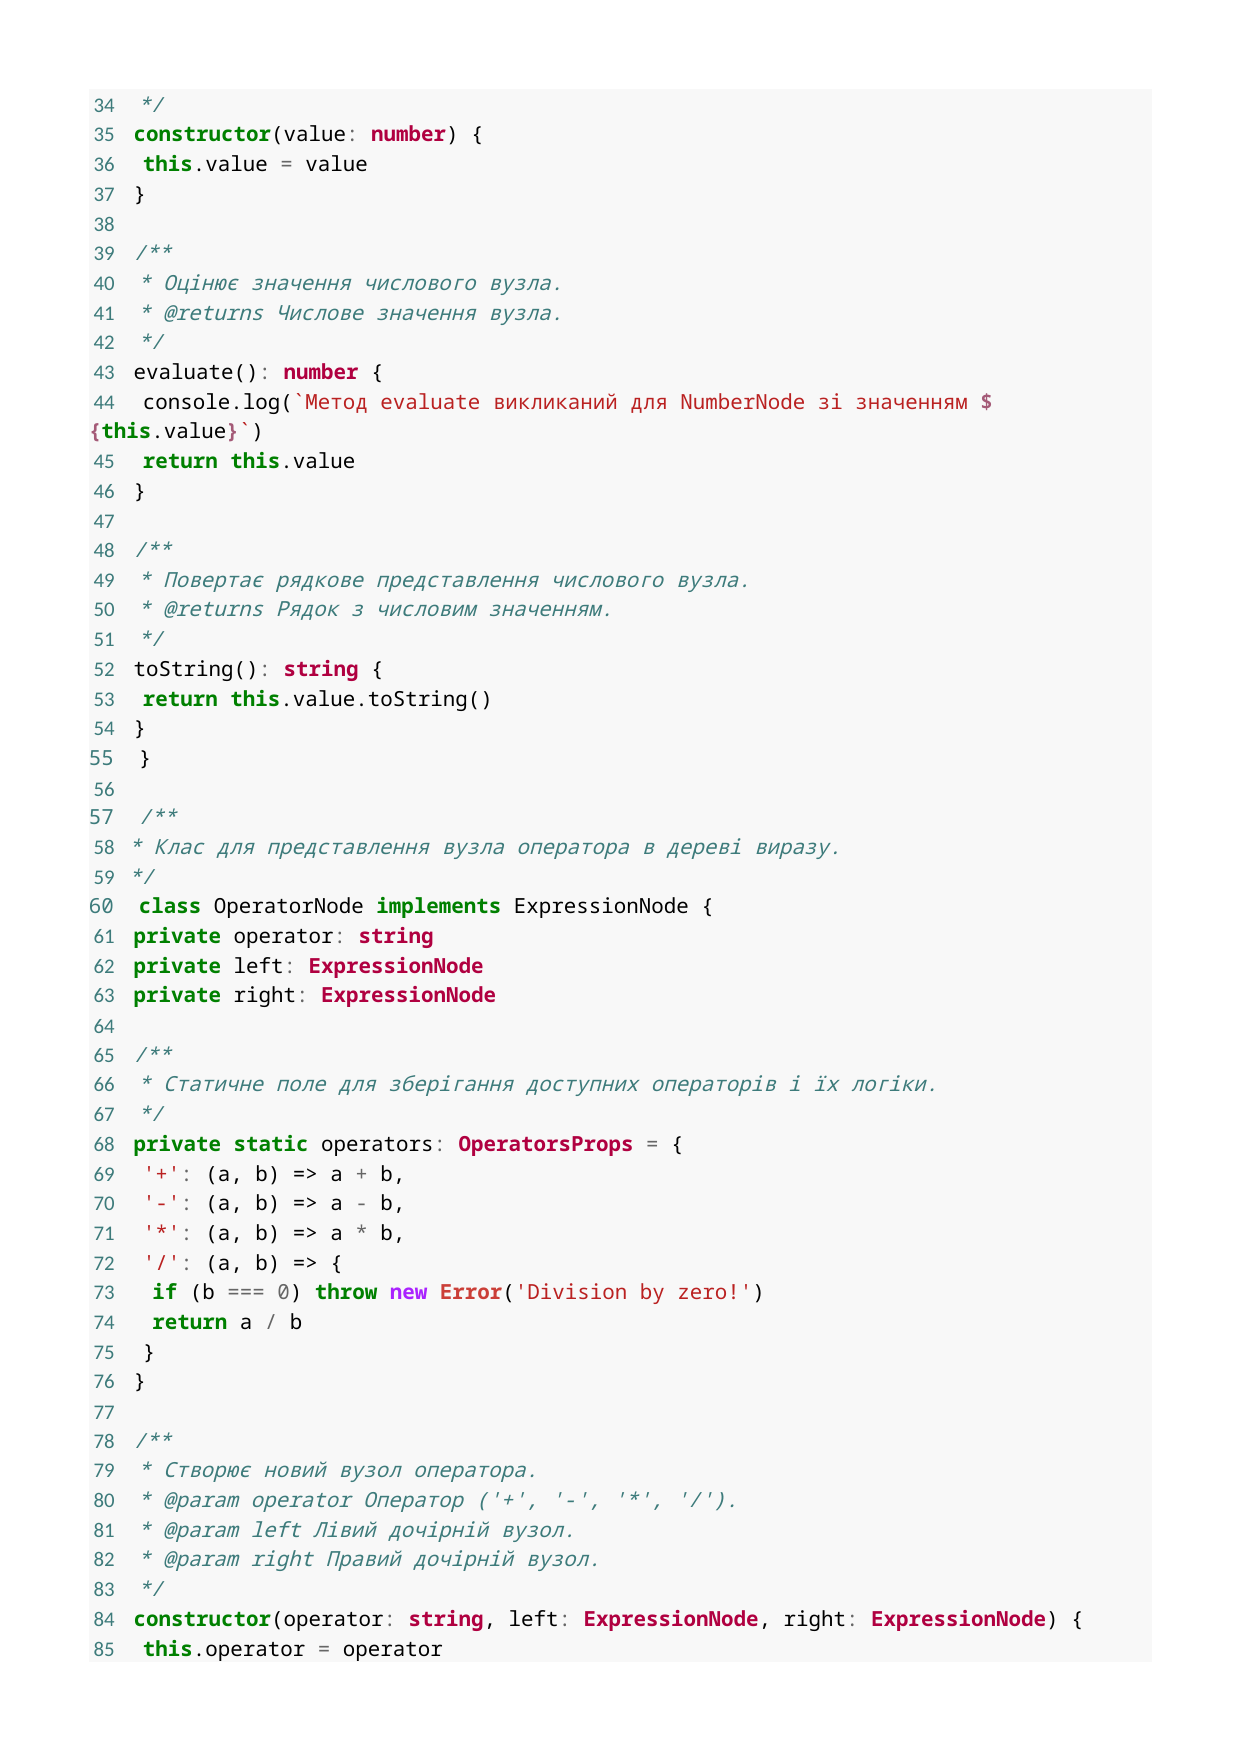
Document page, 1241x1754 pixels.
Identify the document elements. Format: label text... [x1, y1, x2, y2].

text 60 class OperatorNode implements ExpressionNode { [89, 890, 1152, 920]
text 57 /** [89, 801, 1152, 831]
text 85 this.operator = operator [89, 1632, 1152, 1662]
text 84 constructor(operator: string, left: ExpressionNode, right: ExpressionNode) { [89, 1603, 1152, 1632]
text 76 } [89, 1365, 1152, 1395]
text 35 constructor(value: number) { [89, 118, 1152, 148]
text 44 console.log(`Метод evaluate викликаний для NumberNode зі значенням ${this.value}`) [89, 386, 1152, 445]
text 38 [89, 207, 1152, 237]
text 39 /** [89, 237, 1152, 267]
text 47 [89, 504, 1152, 534]
text 49 * Повертає рядкове представлення числового вузла. [89, 564, 1152, 593]
text 43 evaluate(): number { [89, 356, 1152, 386]
text 45 return this.value [89, 445, 1152, 474]
text 40 * Оцінює значення числового вузла. [89, 267, 1152, 296]
text 56 [89, 771, 1152, 801]
text 53 return this.value.toString() [89, 682, 1152, 712]
text 79 * Створює новий вузол оператора. [89, 1454, 1152, 1484]
text 82 * @param right Правий дочірній вузол. [89, 1543, 1152, 1573]
text 72 '/': (a, b) => { [89, 1246, 1152, 1276]
text 81 * @param left Лівий дочірній вузол. [89, 1514, 1152, 1543]
text 55 } [89, 742, 1152, 771]
text 63 private right: ExpressionNode [89, 979, 1152, 1009]
text 48 /** [89, 534, 1152, 564]
text 50 * @returns Рядок з числовим значенням. [89, 593, 1152, 623]
text 41 * @returns Числове значення вузла. [89, 296, 1152, 326]
text 69 '+': (a, b) => a + b, [89, 1157, 1152, 1187]
text 73 if (b === 0) throw new Error('Division by zero!') [89, 1276, 1152, 1306]
text 36 this.value = value [89, 148, 1152, 178]
text 83 */ [89, 1573, 1152, 1603]
text 46 } [89, 474, 1152, 504]
text 51 */ [89, 623, 1152, 653]
text 59 */ [89, 861, 1152, 890]
text 80 * @param operator Оператор ('+', '-', '*', '/'). [89, 1484, 1152, 1514]
text 65 /** [89, 1039, 1152, 1068]
text 77 [89, 1395, 1152, 1424]
text 58 * Клас для представлення вузла оператора в дереві виразу. [89, 831, 1152, 861]
text 68 private static operators: OperatorsProps = { [89, 1128, 1152, 1157]
text 37 } [89, 178, 1152, 207]
text 71 '*': (a, b) => a * b, [89, 1217, 1152, 1246]
text 54 } [89, 712, 1152, 742]
text 64 [89, 1009, 1152, 1039]
text 74 return a / b [89, 1306, 1152, 1336]
text 34 */ [89, 89, 1152, 118]
text 62 private left: ExpressionNode [89, 949, 1152, 979]
text 66 * Статичне поле для зберігання доступних операторів і їх логіки. [89, 1068, 1152, 1098]
text 75 } [89, 1336, 1152, 1365]
text 52 toString(): string { [89, 653, 1152, 682]
text 70 '-': (a, b) => a - b, [89, 1187, 1152, 1217]
text 42 */ [89, 326, 1152, 356]
text 78 /** [89, 1424, 1152, 1454]
text 61 private operator: string [89, 920, 1152, 949]
text 67 */ [89, 1098, 1152, 1128]
